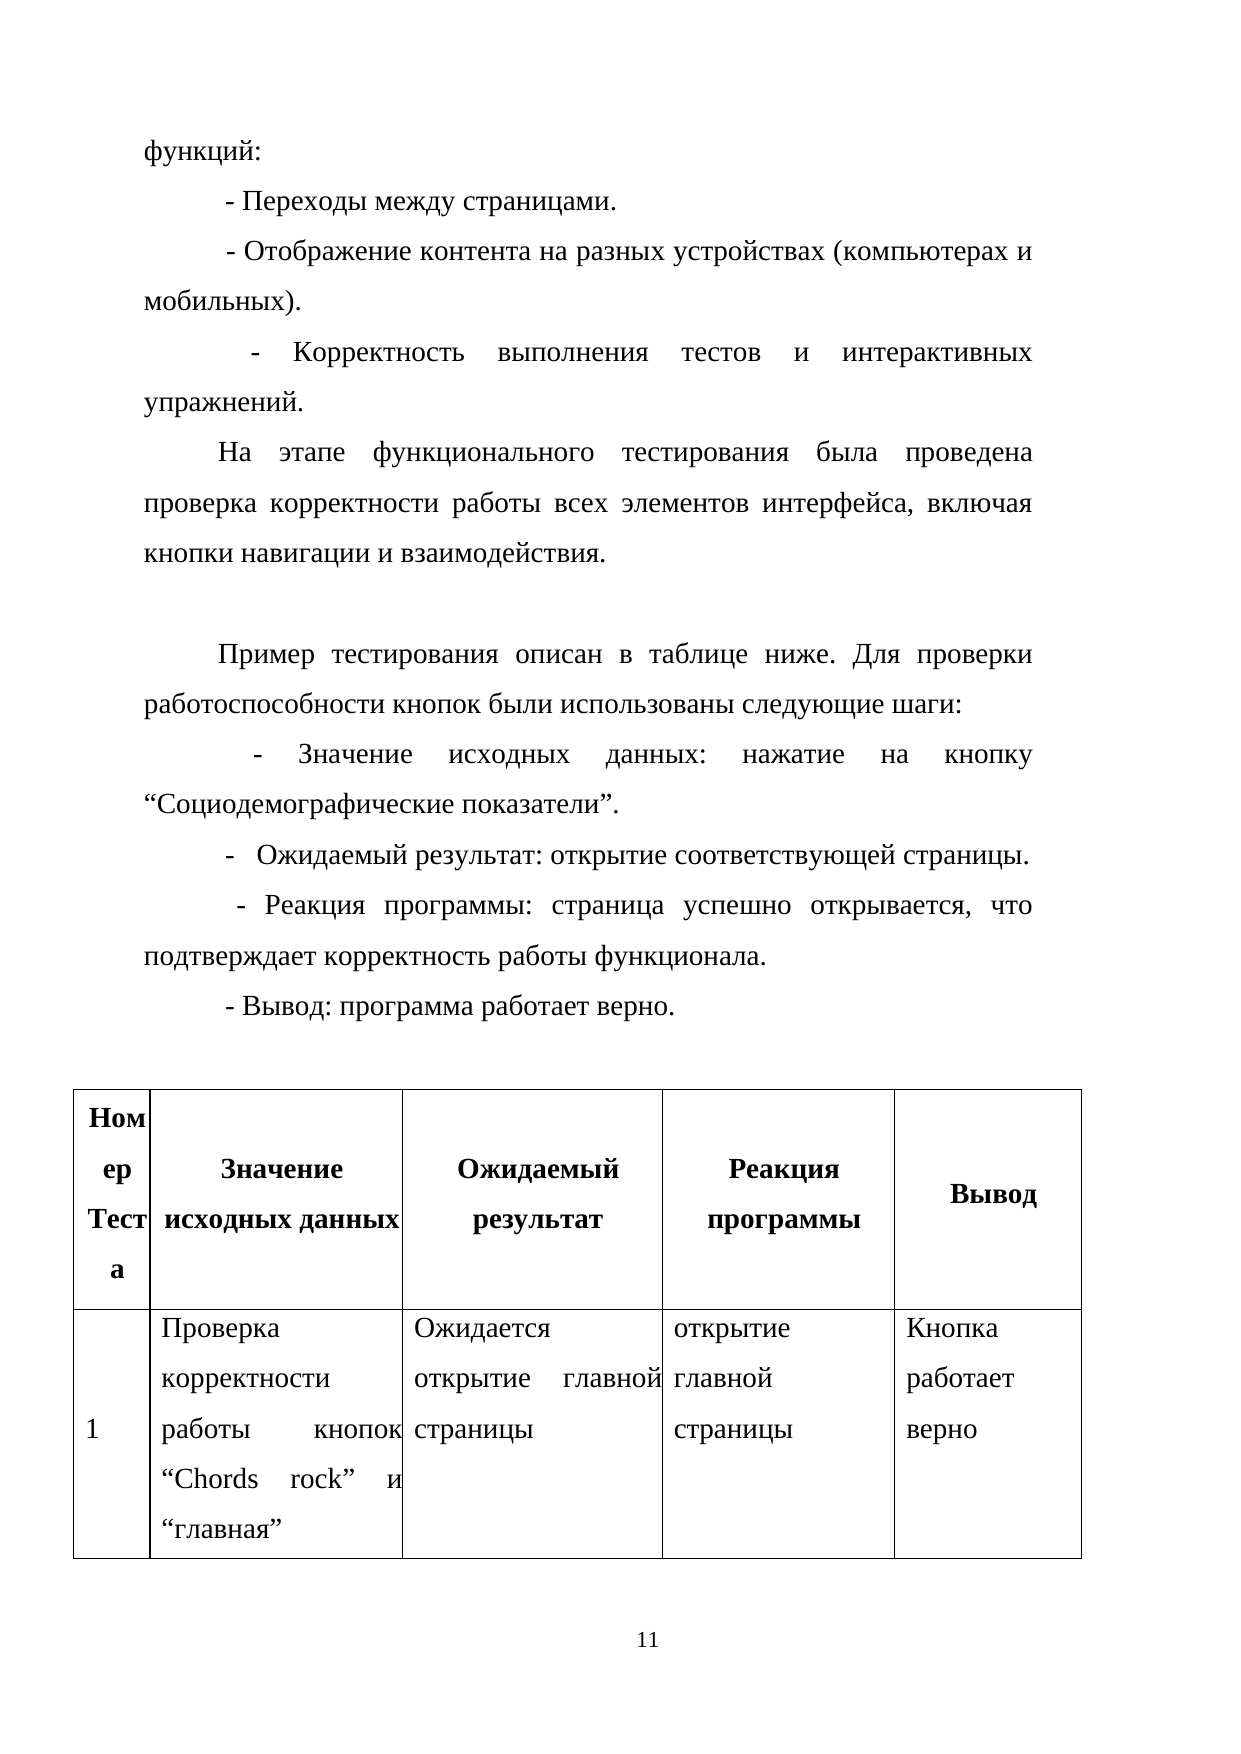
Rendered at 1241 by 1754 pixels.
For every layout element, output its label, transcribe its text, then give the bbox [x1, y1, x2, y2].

list - Корректность выполнения тестов и интерактивных упражнений. [144, 334, 1033, 418]
table_cell Проверка корректности работы кнопок “Chords rock” и “главная” [151, 1310, 402, 1558]
table_header Значение исходных данных [151, 1090, 402, 1309]
list - Отображение контента на разных устройствах (компьютерах и мобильных). [144, 233, 1033, 317]
table_cell открытие главной страницы [663, 1310, 894, 1558]
table_cell 1 [74, 1310, 149, 1558]
table_header Ожидаемый результат [403, 1090, 662, 1309]
table_header Номер Теста [74, 1090, 149, 1309]
table_header Реакция программы [663, 1090, 894, 1309]
list Пример тестирования описан в таблице ниже. Для проверки работоспособности кнопок были использованы следующие шаги: [144, 636, 1033, 719]
list - Вывод: программа работает верно. [144, 988, 1033, 1021]
list На этапе функционального тестирования была проведена проверка корректности работы всех элементов интерфейса, включая кнопки навигации и взаимодействия. [144, 434, 1033, 569]
list - Реакция программы: страница успешно открывается, что подтверждает корректность работы функционала. [144, 887, 1033, 971]
table_cell Ожидается открытие главной страницы [403, 1310, 662, 1558]
table_cell Кнопка работает верно [895, 1310, 1081, 1558]
list - Значение исходных данных: нажатие на кнопку “Социодемографические показатели”. [144, 736, 1033, 820]
list - Ожидаемый результат: открытие соответствующей страницы. [144, 837, 1033, 871]
list - Переходы между страницами. [144, 183, 1033, 216]
table_header Вывод [895, 1090, 1081, 1309]
list функций: [144, 133, 1033, 166]
